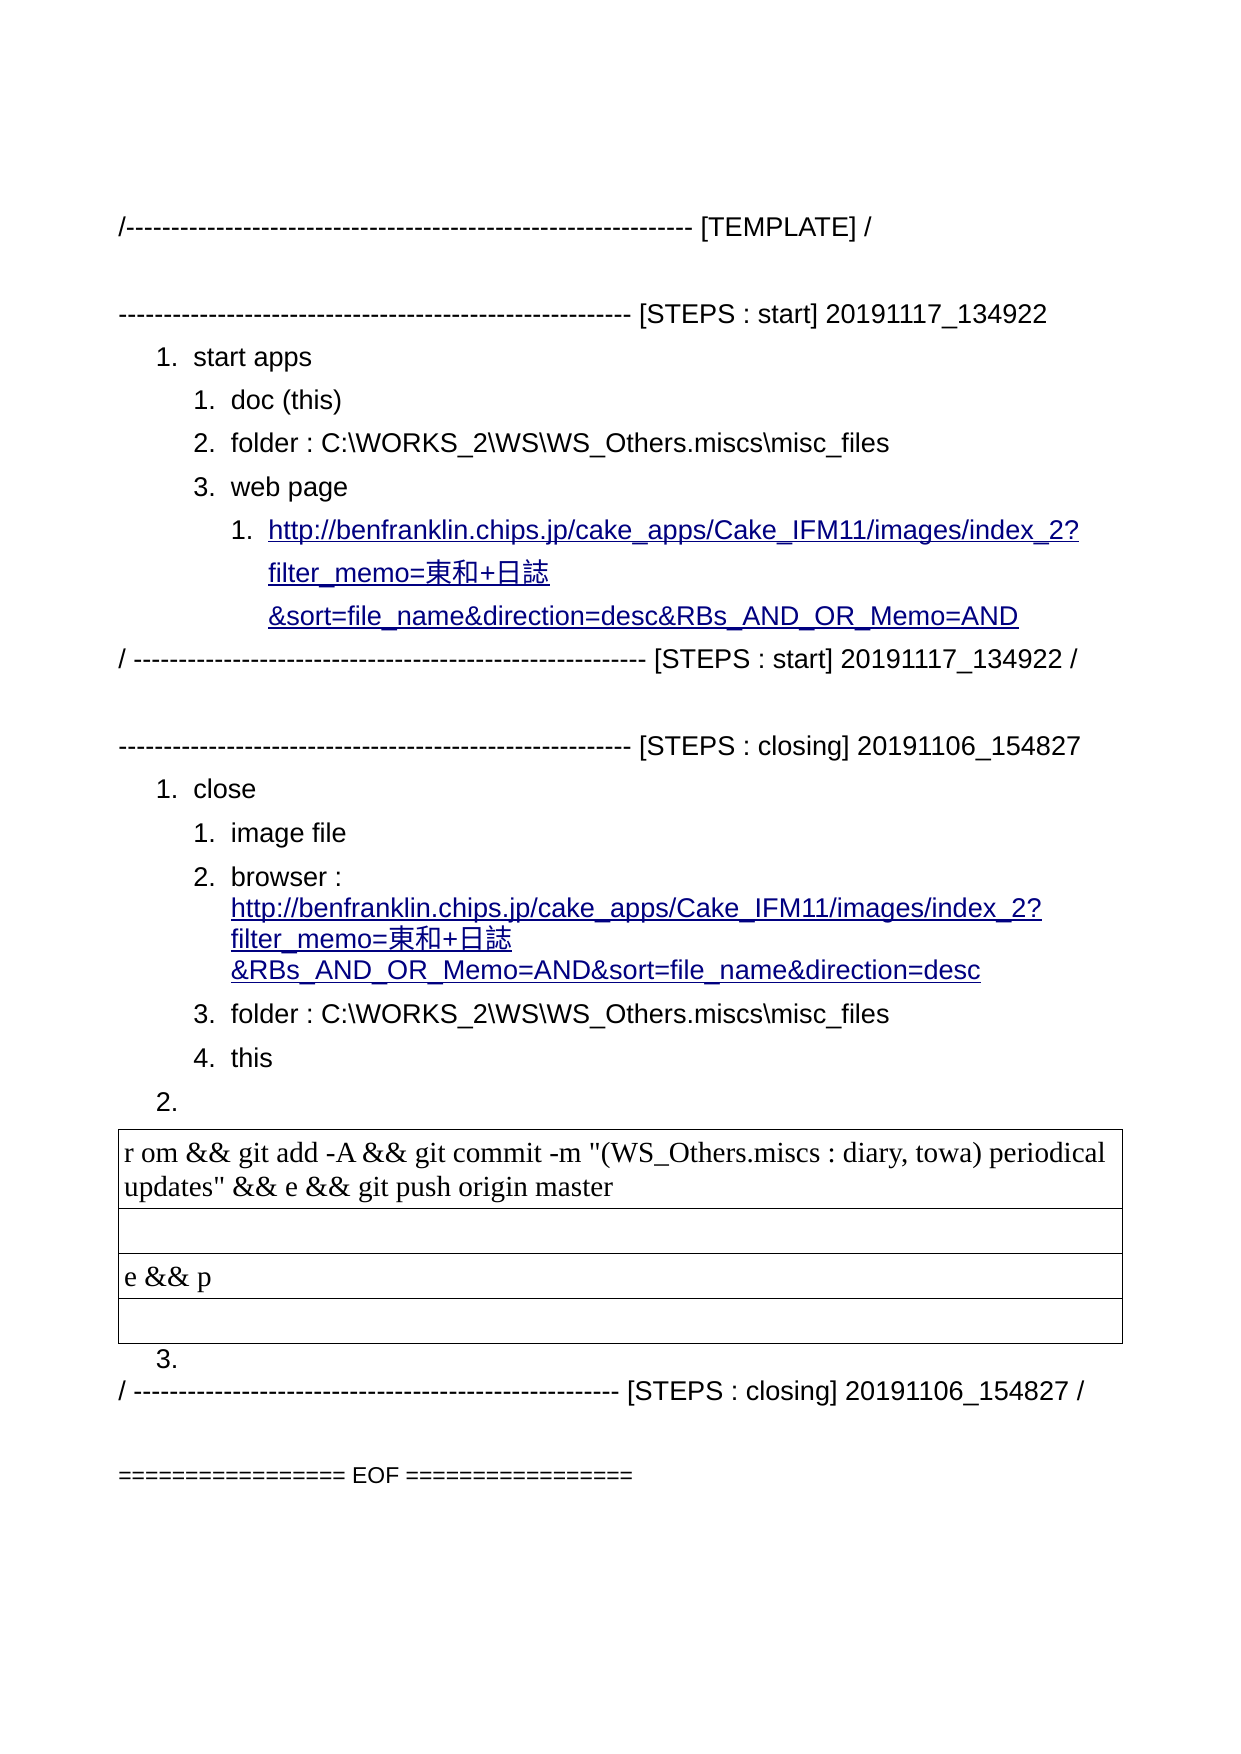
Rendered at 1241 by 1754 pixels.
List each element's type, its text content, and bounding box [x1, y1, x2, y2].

table_cell e && p [119, 1254, 1122, 1298]
text --------------------------------------------------------- [STEPS : start] 20191117_134922 [118, 298, 1122, 329]
list doc (this) [193, 384, 1122, 416]
list close [156, 773, 1122, 804]
list http://benfranklin.chips.jp/cake_apps/Cake_IFM11/images/index_2?filter_memo=東和+日誌&sort=file_name&direction=desc&RBs_AND_OR_Memo=AND [231, 514, 1122, 631]
list browser : http://benfranklin.chips.jp/cake_apps/Cake_IFM11/images/index_2?filter_memo=東和+日誌&RBs_AND_OR_Memo=AND&sort=file_name&direction=desc [193, 861, 1122, 986]
text /--------------------------------------------------------------- [TEMPLATE] / [118, 211, 1122, 242]
text / ------------------------------------------------------ [STEPS : closing] 20191106_154827 / [118, 1375, 1122, 1406]
table_cell [119, 1299, 1122, 1343]
table_cell [119, 1209, 1122, 1253]
list image file [193, 817, 1122, 848]
list start apps [156, 341, 1122, 372]
text ================= EOF ================= [118, 1462, 1122, 1488]
list folder : C:\WORKS_2\WS\WS_Others.miscs\misc_files [193, 427, 1122, 459]
table_header r om && git add -A && git commit -m "(WS_Others.miscs : diary, towa) periodical updates" && e && git push origin master [119, 1130, 1122, 1208]
text / --------------------------------------------------------- [STEPS : start] 20191117_134922 / [118, 643, 1122, 674]
list folder : C:\WORKS_2\WS\WS_Others.miscs\misc_files [193, 998, 1122, 1029]
text --------------------------------------------------------- [STEPS : closing] 20191106_154827 [118, 730, 1122, 761]
list this [193, 1042, 1122, 1073]
list web page [193, 471, 1122, 502]
